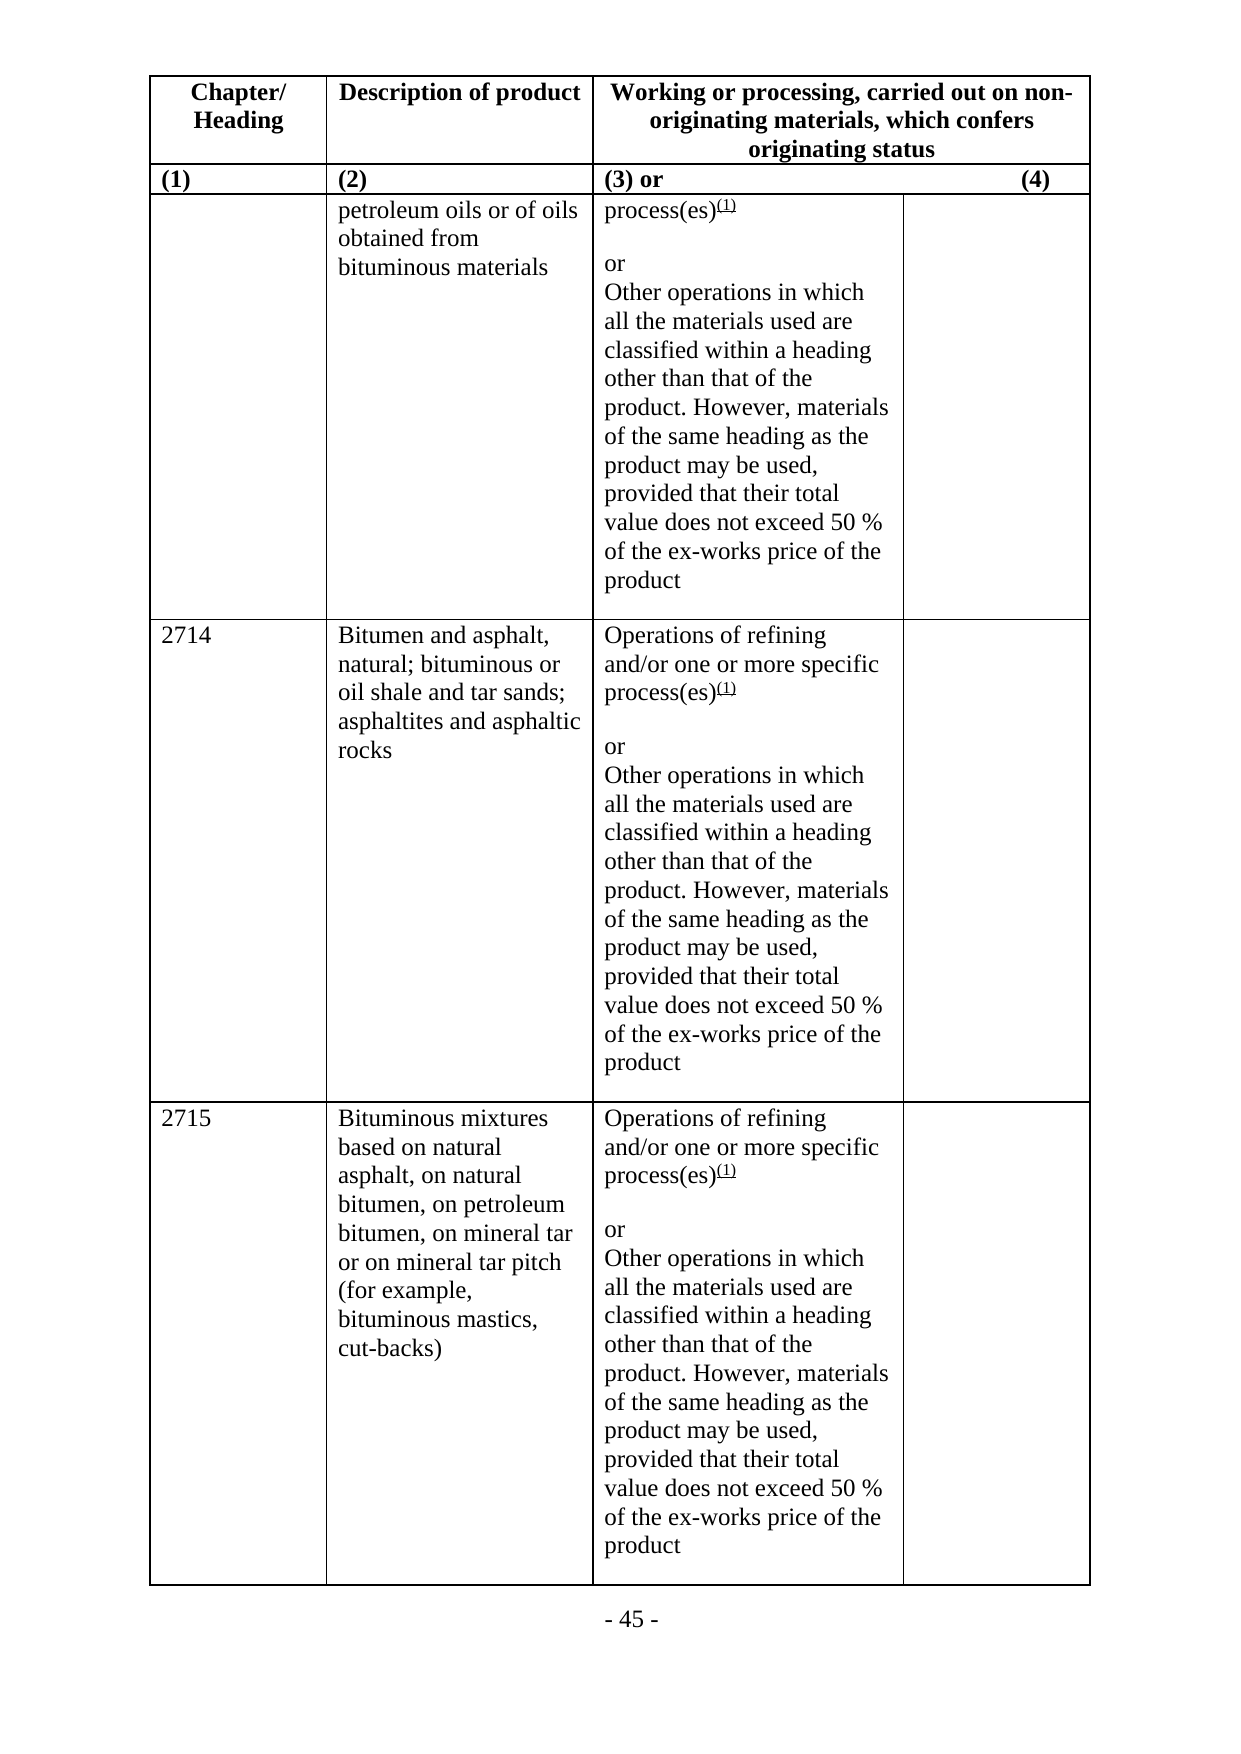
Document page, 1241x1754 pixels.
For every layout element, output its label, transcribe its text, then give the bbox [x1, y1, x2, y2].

table_cell Operations of refining and/or one or more specific process(es)(1) or Other operations in which all the materials used are classified within a heading other than that of the product. However, materials of the same heading as the product may be used, provided that their total value does not exceed 50 % of the ex-works price of the product [594, 620, 903, 1101]
table_cell 2714 [151, 620, 326, 1101]
table_cell [151, 195, 326, 618]
table_cell (1) [151, 165, 326, 193]
table_cell [904, 1103, 1089, 1584]
table_cell 2715 [151, 1103, 326, 1584]
table_cell [904, 195, 1089, 618]
table_cell process(es)(1) or Other operations in which all the materials used are classified within a heading other than that of the product. However, materials of the same heading as the product may be used, provided that their total value does not exceed 50 % of the ex-works price of the product [594, 195, 903, 618]
table_cell Bitumen and asphalt, natural; bituminous or oil shale and tar sands; asphaltites and asphaltic rocks [327, 620, 592, 1101]
table_cell petroleum oils or of oils obtained from bituminous materials [327, 195, 592, 618]
table_cell Operations of refining and/or one or more specific process(es)(1) or Other operations in which all the materials used are classified within a heading other than that of the product. However, materials of the same heading as the product may be used, provided that their total value does not exceed 50 % of the ex-works price of the product [594, 1103, 903, 1584]
table_header Description of product [327, 77, 592, 163]
table_cell Bituminous mixtures based on natural asphalt, on natural bitumen, on petroleum bitumen, on mineral tar or on mineral tar pitch (for example, bituminous mastics, cut-backs) [327, 1103, 592, 1584]
table_cell [904, 620, 1089, 1101]
table_header Chapter/Heading [151, 77, 326, 163]
table_cell (2) [327, 165, 592, 193]
table_header Working or processing, carried out on non-originating materials, which confers originating status [594, 77, 1089, 163]
table_cell (3) or (4) [594, 165, 1089, 193]
